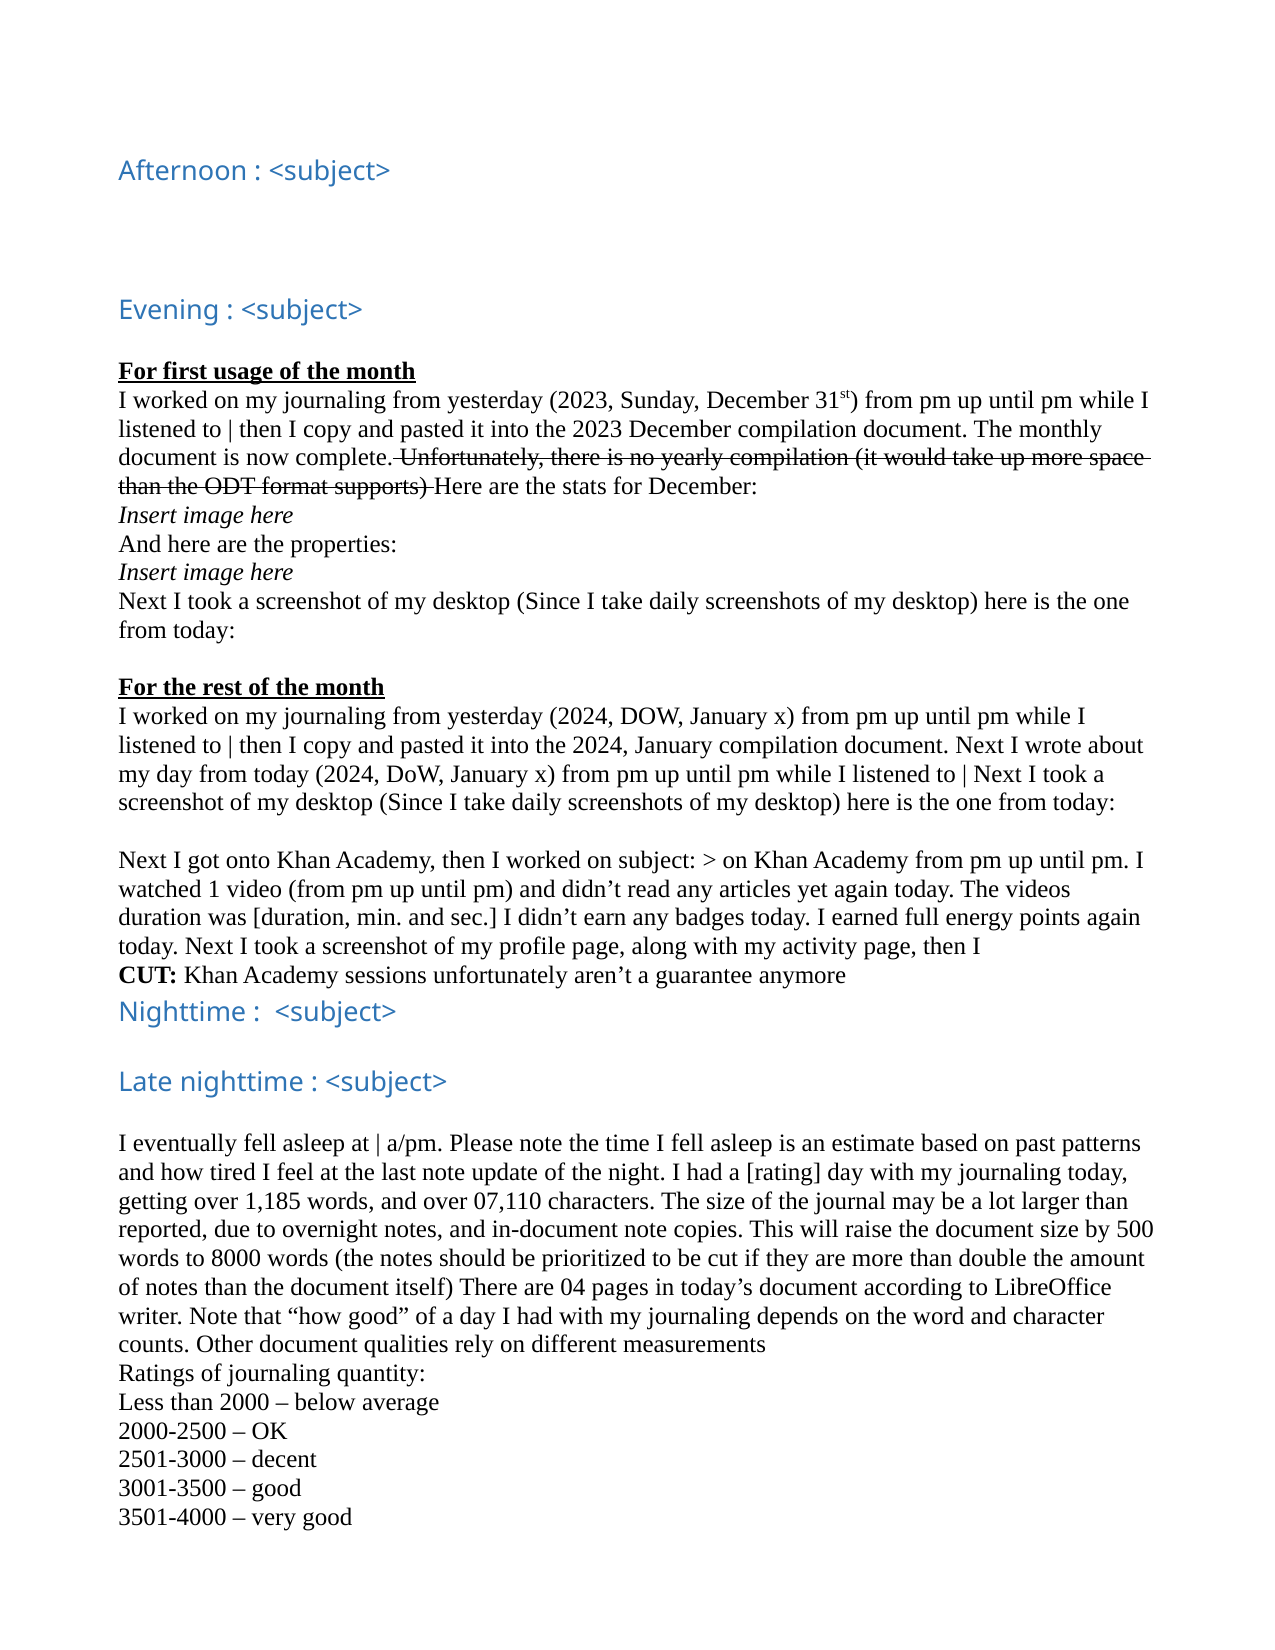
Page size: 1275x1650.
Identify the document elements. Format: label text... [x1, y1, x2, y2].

text Ratings of journaling quantity: [118, 1358, 1157, 1387]
text For first usage of the month [118, 356, 1157, 385]
text I worked on my journaling from yesterday (2024, DOW, January x) from pm up until pm while I listened to | then I copy and pasted it into the 2024, January compilation document. Next I wrote about my day from today (2024, DoW, January x) from pm up until pm while I listened to | Next I took a screenshot of my desktop (Since I take daily screenshots of my desktop) here is the one from today: [118, 701, 1157, 816]
text And here are the properties: [118, 529, 1157, 557]
text 3501-4000 – very good [118, 1502, 1157, 1531]
text I worked on my journaling from yesterday (2023, Sunday, December 31st) from pm up until pm while I listened to | then I copy and pasted it into the 2023 December compilation document. The monthly document is now complete. Unfortunately, there is no yearly compilation (it would take up more space than the ODT format supports) Here are the stats for December: [118, 385, 1157, 500]
text Next I took a screenshot of my desktop (Since I take daily screenshots of my desktop) here is the one from today: [118, 586, 1157, 644]
subtitle Late nighttime : <subject> [118, 1063, 1157, 1099]
text 2501-3000 – decent [118, 1444, 1157, 1473]
text CUT: Khan Academy sessions unfortunately aren’t a guarantee anymore [118, 960, 1157, 989]
text 3001-3500 – good [118, 1473, 1157, 1502]
text For the rest of the month [118, 672, 1157, 701]
text 2000-2500 – OK [118, 1416, 1157, 1444]
text Less than 2000 – below average [118, 1387, 1157, 1416]
subtitle Evening : <subject> [118, 291, 1157, 327]
text I eventually fell asleep at | a/pm. Please note the time I fell asleep is an estimate based on past patterns and how tired I feel at the last note update of the night. I had a [rating] day with my journaling today, getting over 1,185 words, and over 07,110 characters. The size of the journal may be a lot larger than reported, due to overnight notes, and in-document note copies. This will raise the document size by 500 words to 8000 words (the notes should be prioritized to be cut if they are more than double the amount of notes than the document itself) There are 04 pages in today’s document according to LibreOffice writer. Note that “how good” of a day I had with my journaling depends on the word and character counts. Other document qualities rely on different measurements [118, 1128, 1157, 1358]
subtitle Afternoon : <subject> [118, 151, 1157, 188]
text Insert image here [118, 500, 1157, 529]
text Insert image here [118, 557, 1157, 586]
subtitle Nighttime : <subject> [118, 993, 1157, 1030]
text Next I got onto Khan Academy, then I worked on subject: > on Khan Academy from pm up until pm. I watched 1 video (from pm up until pm) and didn’t read any articles yet again today. The videos duration was [duration, min. and sec.] I didn’t earn any badges today. I earned full energy points again today. Next I took a screenshot of my profile page, along with my activity page, then I [118, 845, 1157, 960]
